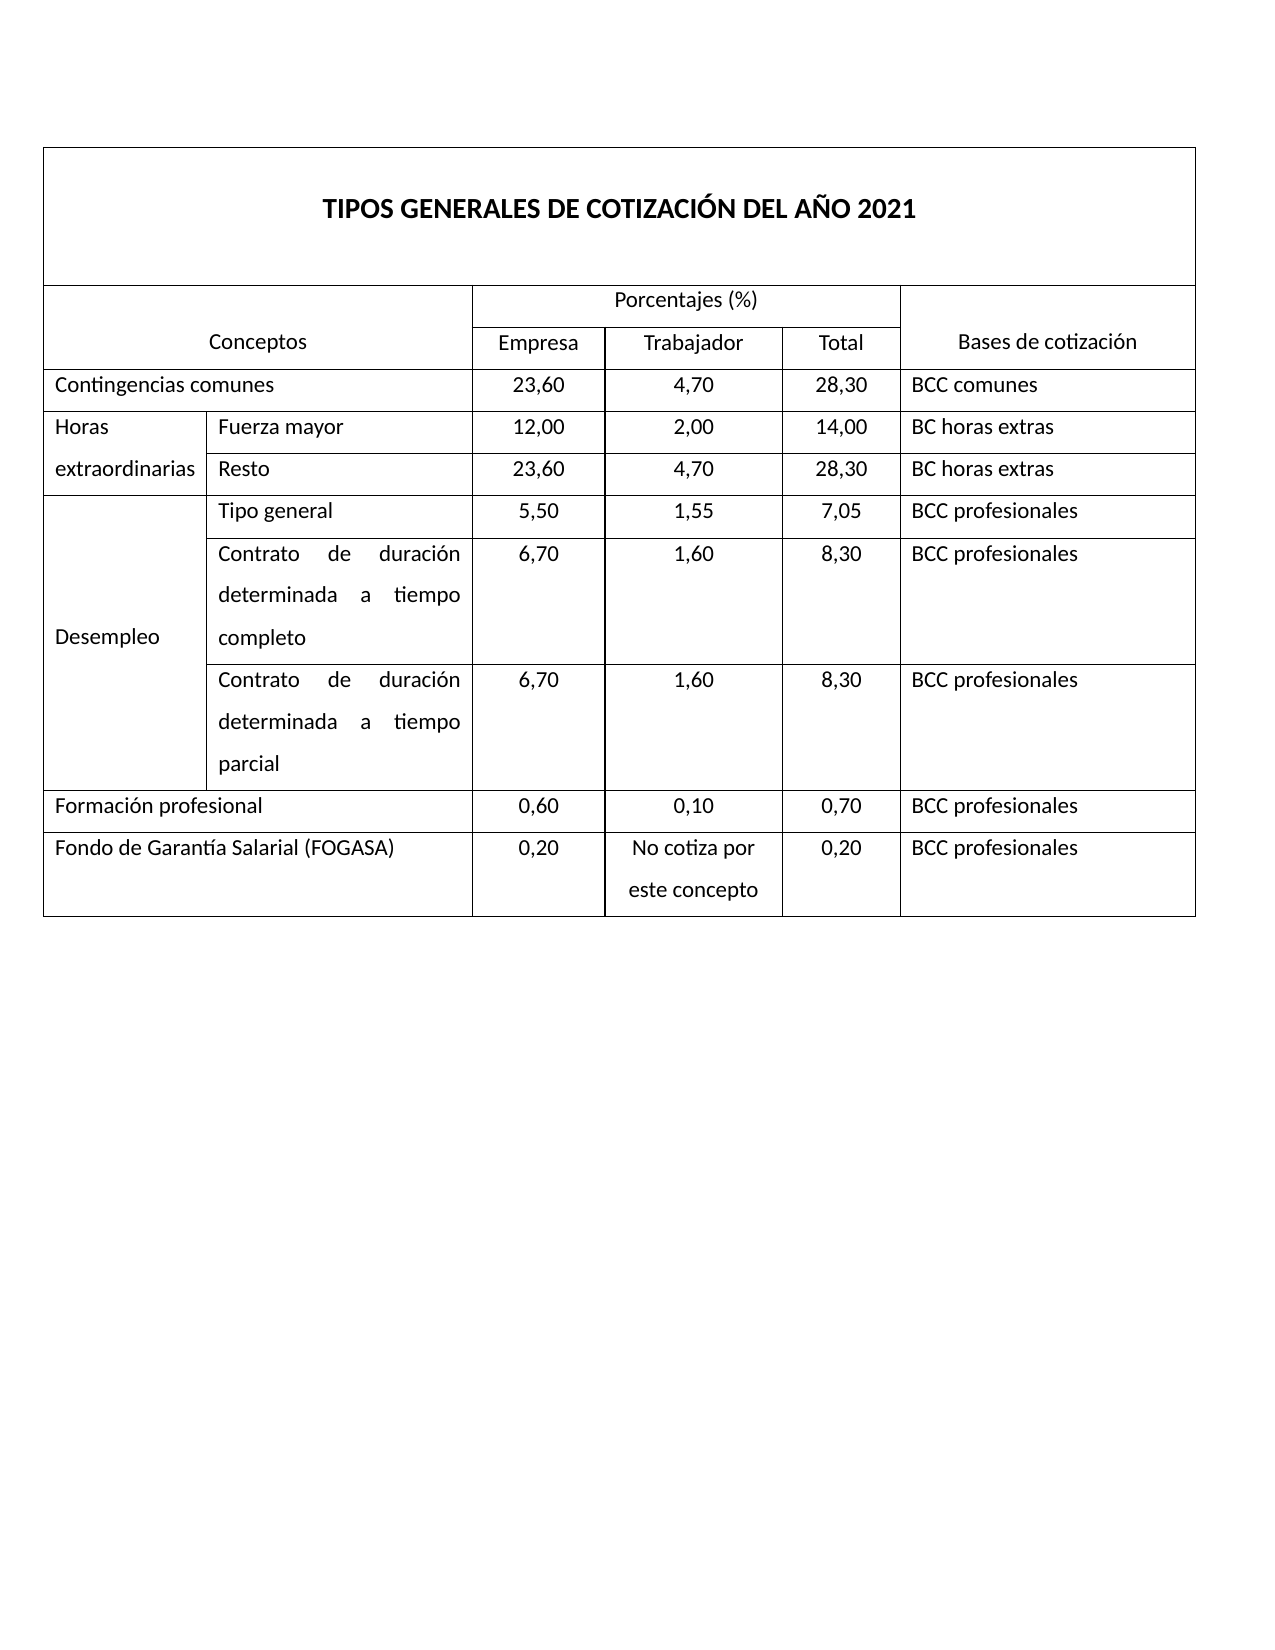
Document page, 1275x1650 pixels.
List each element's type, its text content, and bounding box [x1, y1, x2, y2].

table_cell BCC profesionales [901, 791, 1195, 832]
table_cell BCC profesionales [901, 833, 1195, 916]
table_cell 1,55 [606, 496, 782, 538]
table_cell BCC profesionales [901, 539, 1195, 664]
table_cell Trabajador [606, 328, 782, 369]
table_cell 12,00 [473, 412, 604, 453]
table_cell 0,20 [783, 833, 900, 916]
table_cell 0,10 [606, 791, 782, 832]
table_cell Contingencias comunes [44, 370, 472, 411]
table_cell 2,00 [606, 412, 782, 453]
table_cell Conceptos [44, 286, 472, 369]
table_cell 8,30 [783, 665, 900, 790]
table_header TIPOS GENERALES DE COTIZACIÓN DEL AÑO 2021 [44, 148, 1195, 284]
table_cell 23,60 [473, 370, 604, 411]
table_cell BCC comunes [901, 370, 1195, 411]
table_cell BCC profesionales [901, 665, 1195, 790]
table_cell 0,70 [783, 791, 900, 832]
table_cell BC horas extras [901, 454, 1195, 495]
table_cell Contrato de duración determinada a tiempo completo [207, 539, 472, 664]
table_cell Tipo general [207, 496, 472, 538]
table_cell 4,70 [606, 454, 782, 495]
table_cell 7,05 [783, 496, 900, 538]
table_cell 0,60 [473, 791, 604, 832]
table_cell BCC profesionales [901, 496, 1195, 538]
table_cell 1,60 [606, 665, 782, 790]
table_cell Fondo de Garantía Salarial (FOGASA) [44, 833, 472, 916]
table_cell Empresa [473, 328, 604, 369]
table_cell Bases de cotización [901, 286, 1195, 369]
table_cell Total [783, 328, 900, 369]
table_cell 1,60 [606, 539, 782, 664]
table_cell 6,70 [473, 539, 604, 664]
table_cell 8,30 [783, 539, 900, 664]
table_cell Horas extraordinarias [44, 412, 206, 495]
table_cell BC horas extras [901, 412, 1195, 453]
table_cell Fuerza mayor [207, 412, 472, 453]
table_cell Porcentajes (%) [473, 286, 900, 327]
table_cell Formación profesional [44, 791, 472, 832]
table_cell Resto [207, 454, 472, 495]
table_cell 28,30 [783, 370, 900, 411]
table_cell 14,00 [783, 412, 900, 453]
table_cell 4,70 [606, 370, 782, 411]
table_cell Contrato de duración determinada a tiempo parcial [207, 665, 472, 790]
table_cell 0,20 [473, 833, 604, 916]
table_cell No cotiza por este concepto [606, 833, 782, 916]
table_cell 6,70 [473, 665, 604, 790]
table_cell 5,50 [473, 496, 604, 538]
table_cell 28,30 [783, 454, 900, 495]
table_cell Desempleo [44, 496, 206, 790]
table_cell 23,60 [473, 454, 604, 495]
